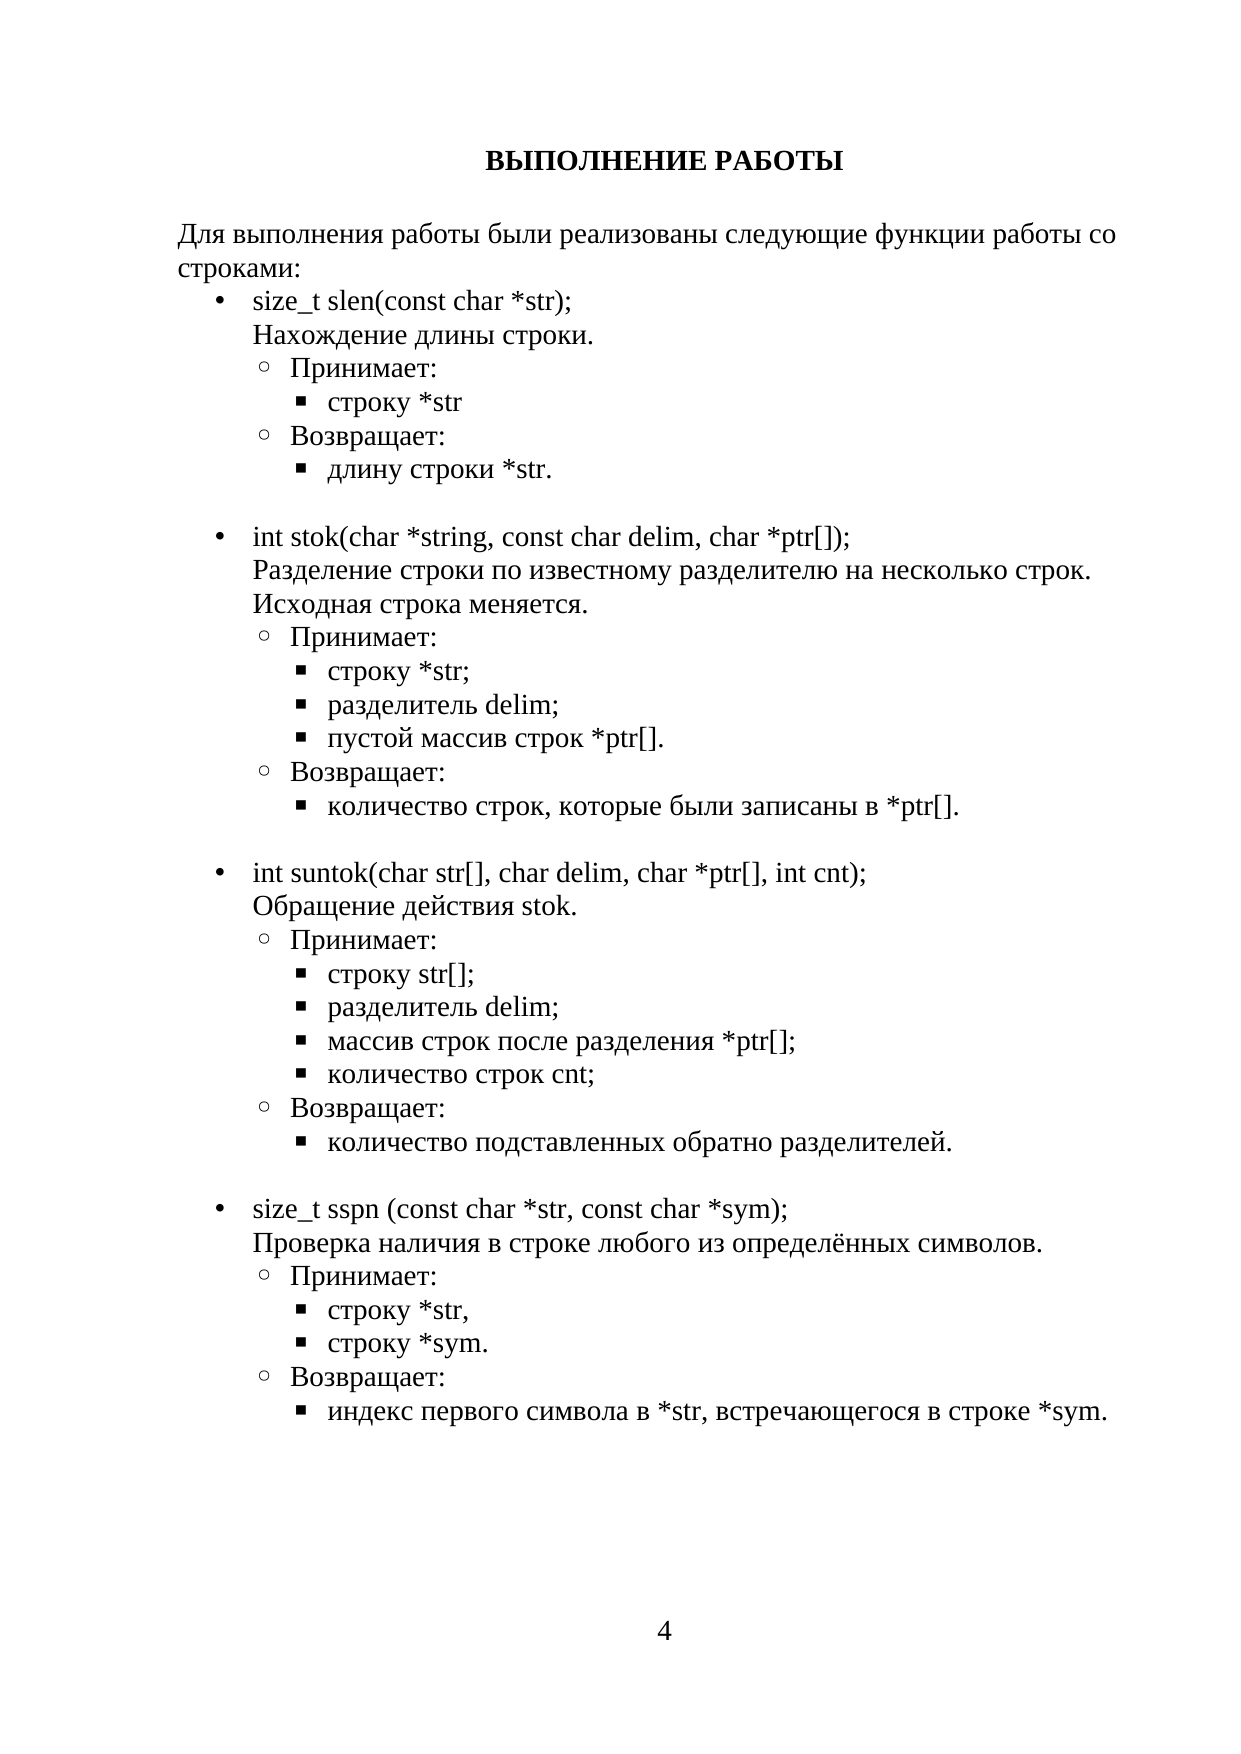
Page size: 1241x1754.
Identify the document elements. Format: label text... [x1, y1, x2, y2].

list Возвращает: [252, 754, 1152, 788]
list массив строк после разделения *ptr[]; [290, 1023, 1152, 1057]
subtitle ВЫПОЛНЕНИЕ РАБОТЫ [177, 143, 1152, 177]
list Принимает: [252, 1258, 1152, 1292]
list разделитель delim; [290, 687, 1152, 720]
list количество строк cnt; [290, 1057, 1152, 1090]
list Принимает: [252, 922, 1152, 956]
list пустой массив строк *ptr[]. [290, 720, 1152, 754]
list Возвращает: [252, 1359, 1152, 1393]
text Для выполнения работы были реализованы следующие функции работы со строками: [177, 216, 1152, 283]
list size_t sspn (const char *str, const char *sym); [215, 1191, 1152, 1225]
list строку *str, [290, 1292, 1152, 1326]
list строку *str [290, 384, 1152, 418]
list size_t slen(const char *str); [215, 283, 1152, 317]
list количество строк, которые были записаны в *ptr[]. [290, 788, 1152, 821]
list длину строки *str. [290, 452, 1152, 485]
list разделитель delim; [290, 989, 1152, 1023]
list Исходная строка меняется. [215, 586, 1152, 619]
list Нахождение длины строки. [215, 317, 1152, 351]
list Возвращает: [252, 1090, 1152, 1124]
list Принимает: [252, 351, 1152, 384]
list int stok(char *string, const char delim, char *ptr[]); [215, 519, 1152, 552]
list Разделение строки по известному разделителю на несколько строк. [215, 552, 1152, 586]
list Возвращает: [252, 418, 1152, 452]
list количество подставленных обратно разделителей. [290, 1124, 1152, 1158]
list строку str[]; [290, 956, 1152, 989]
list Проверка наличия в строке любого из определённых символов. [215, 1225, 1152, 1258]
list Принимает: [252, 619, 1152, 653]
list Обращение действия stok. [215, 888, 1152, 922]
list int suntok(char str[], char delim, char *ptr[], int cnt); [215, 855, 1152, 888]
list строку *str; [290, 653, 1152, 687]
list индекс первого символа в *str, встречающегося в строке *sym. [290, 1393, 1152, 1427]
list строку *sym. [290, 1326, 1152, 1359]
